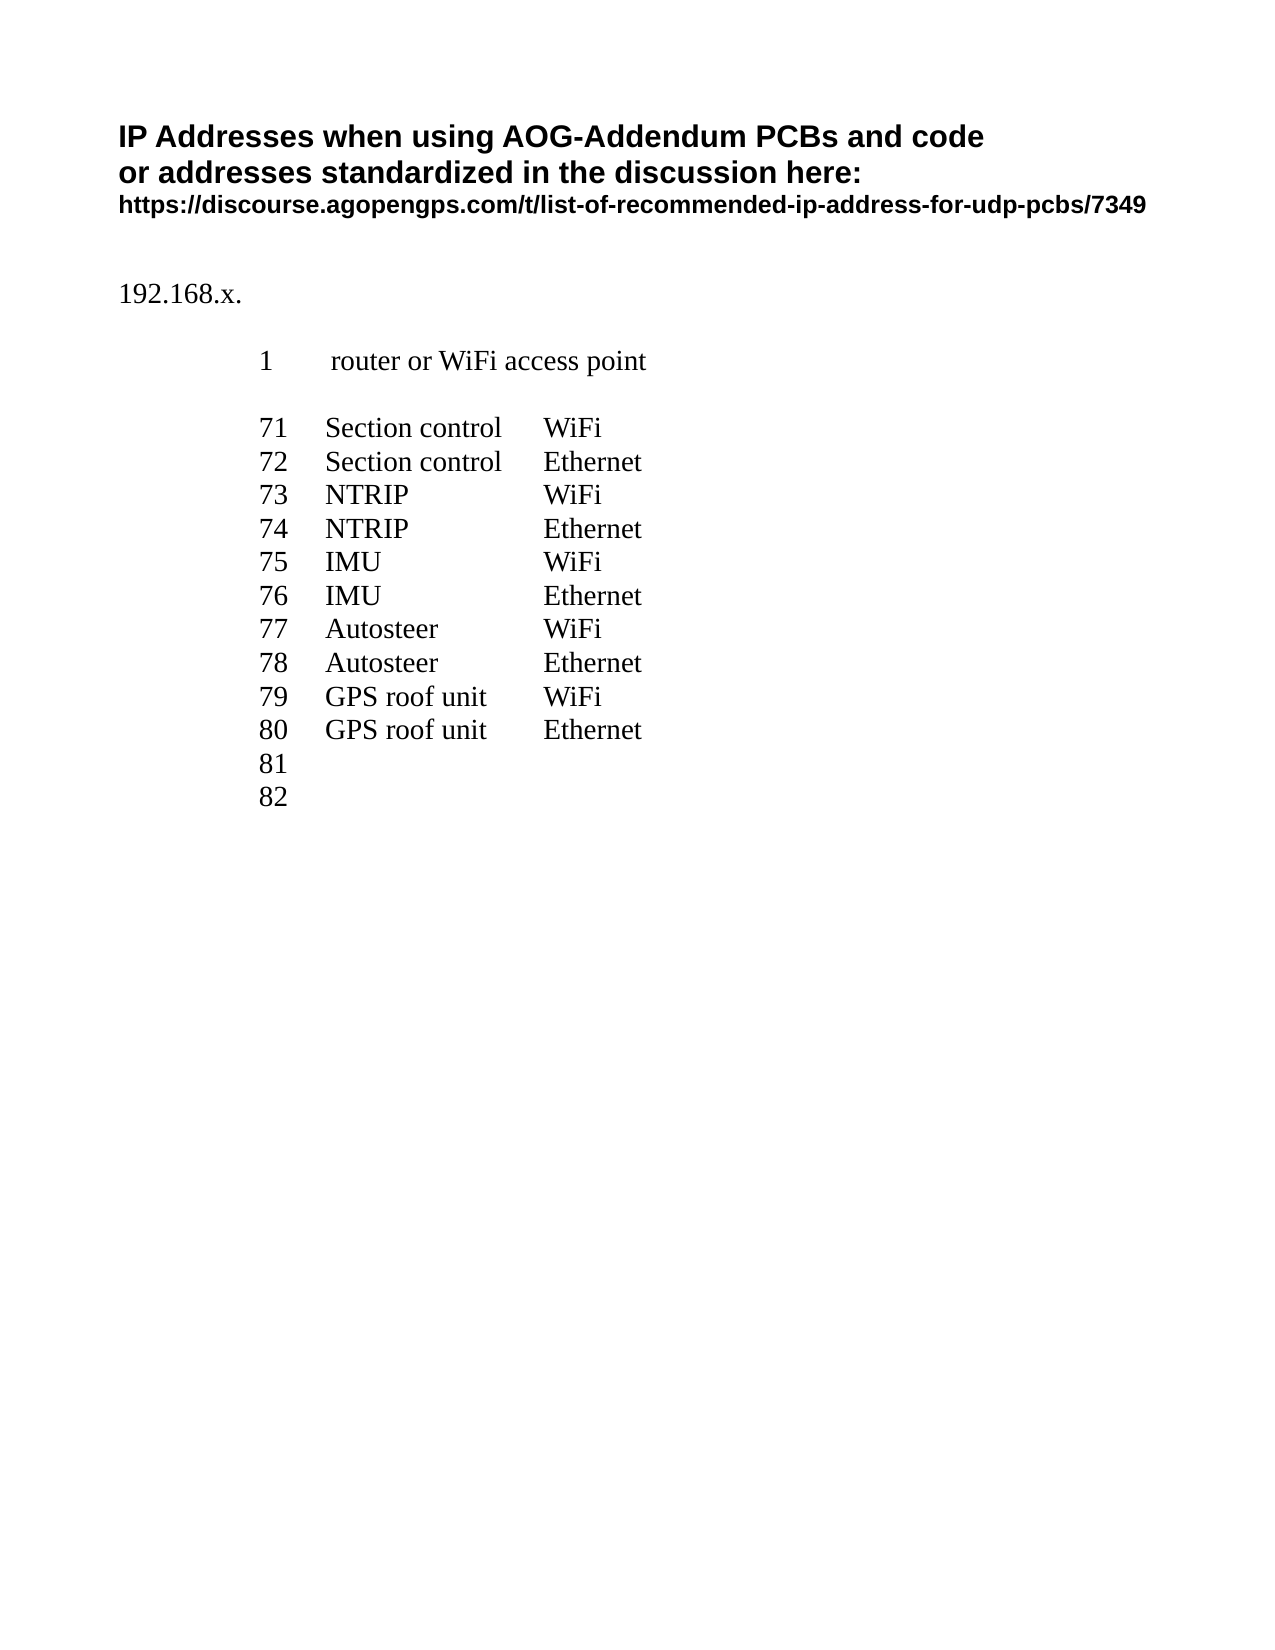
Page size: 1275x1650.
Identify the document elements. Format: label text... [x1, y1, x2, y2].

text 82 [118, 779, 1157, 813]
text 76 IMU Ethernet [118, 578, 1157, 612]
text 74 NTRIP Ethernet [118, 511, 1157, 544]
text 75 IMU WiFi [118, 544, 1157, 578]
text 77 Autosteer WiFi [118, 612, 1157, 645]
text https://discourse.agopengps.com/t/list-of-recommended-ip-address-for-udp-pcbs/7349 [118, 190, 1157, 219]
text or addresses standardized in the discussion here: [118, 154, 1157, 190]
text 192.168.x. [118, 276, 1157, 310]
text 79 GPS roof unit WiFi [118, 679, 1157, 712]
text 1 router or WiFi access point [118, 343, 1157, 377]
text IP Addresses when using AOG-Addendum PCBs and code [118, 118, 1157, 154]
text 71 Section control WiFi [118, 410, 1157, 444]
text 73 NTRIP WiFi [118, 477, 1157, 511]
text 81 [118, 746, 1157, 779]
text 80 GPS roof unit Ethernet [118, 712, 1157, 746]
text 78 Autosteer Ethernet [118, 645, 1157, 679]
text 72 Section control Ethernet [118, 444, 1157, 477]
